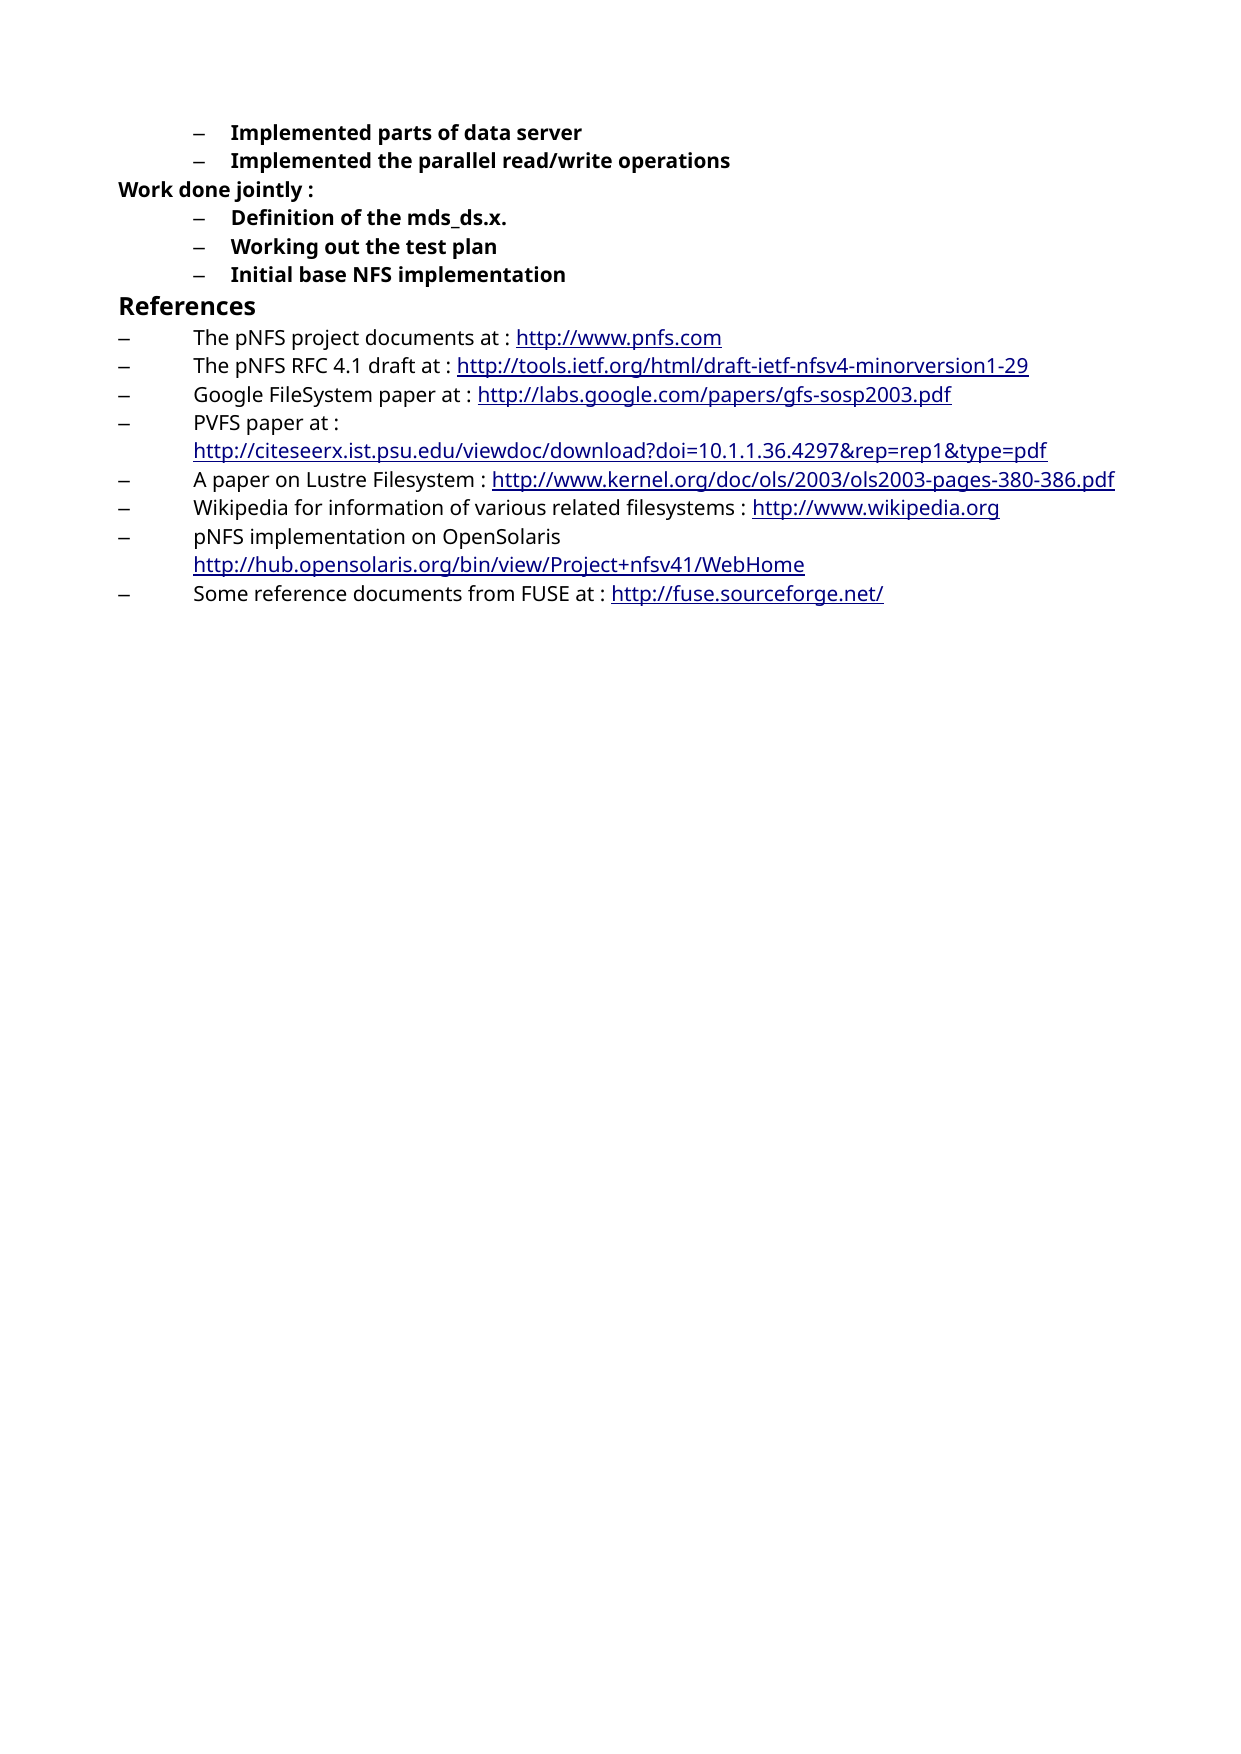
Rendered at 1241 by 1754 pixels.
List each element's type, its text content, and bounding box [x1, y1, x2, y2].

list Initial base NFS implementation [193, 260, 1122, 289]
list Implemented the parallel read/write operations [193, 147, 1122, 175]
list PVFS paper at : http://citeseerx.ist.psu.edu/viewdoc/download?doi=10.1.1.36.4297&rep=rep1&type=pdf [118, 408, 1122, 465]
list Some reference documents from FUSE at : http://fuse.sourceforge.net/ [118, 579, 1122, 607]
list Wikipedia for information of various related filesystems : http://www.wikipedia.org [118, 493, 1122, 522]
list A paper on Lustre Filesystem : http://www.kernel.org/doc/ols/2003/ols2003-pages-380-386.pdf [118, 465, 1122, 493]
list Implemented parts of data server [193, 118, 1122, 147]
list Google FileSystem paper at : http://labs.google.com/papers/gfs-sosp2003.pdf [118, 380, 1122, 408]
text References [118, 289, 1122, 323]
list Definition of the mds_ds.x. [193, 203, 1122, 232]
list pNFS implementation on OpenSolaris http://hub.opensolaris.org/bin/view/Project+nfsv41/WebHome [118, 522, 1122, 579]
text Work done jointly : [118, 175, 1122, 203]
list Working out the test plan [193, 232, 1122, 260]
list The pNFS project documents at : http://www.pnfs.com [118, 323, 1122, 351]
list The pNFS RFC 4.1 draft at : http://tools.ietf.org/html/draft-ietf-nfsv4-minorversion1-29 [118, 351, 1122, 380]
